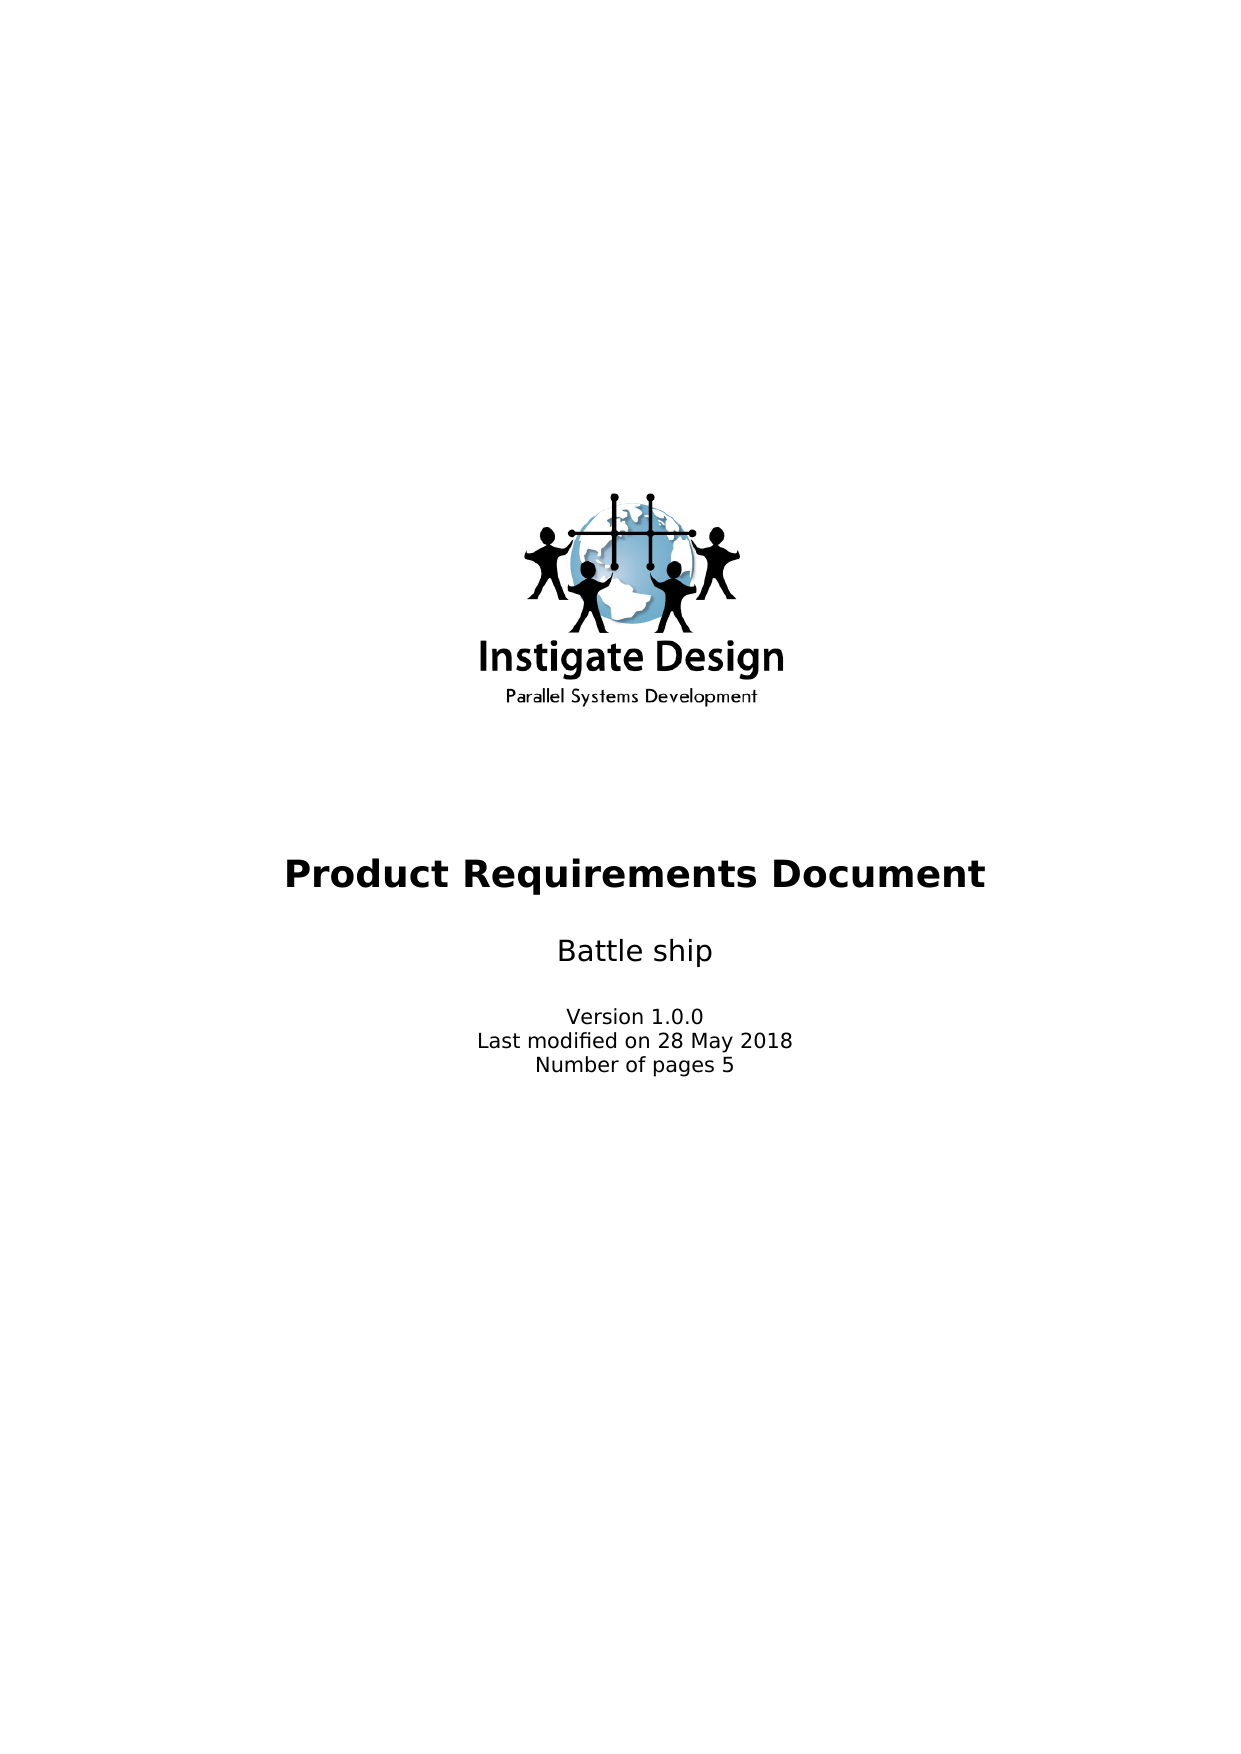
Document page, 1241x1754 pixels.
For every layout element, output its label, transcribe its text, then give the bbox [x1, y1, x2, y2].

text Number of pages 5 [148, 1053, 1122, 1078]
text Version 1.0.0 [148, 1005, 1122, 1029]
text Last modified on 28 May 2018 [148, 1029, 1122, 1053]
subtitle Battle ship [148, 934, 1122, 968]
title Product Requirements Document [148, 853, 1122, 897]
picture [465, 433, 805, 772]
